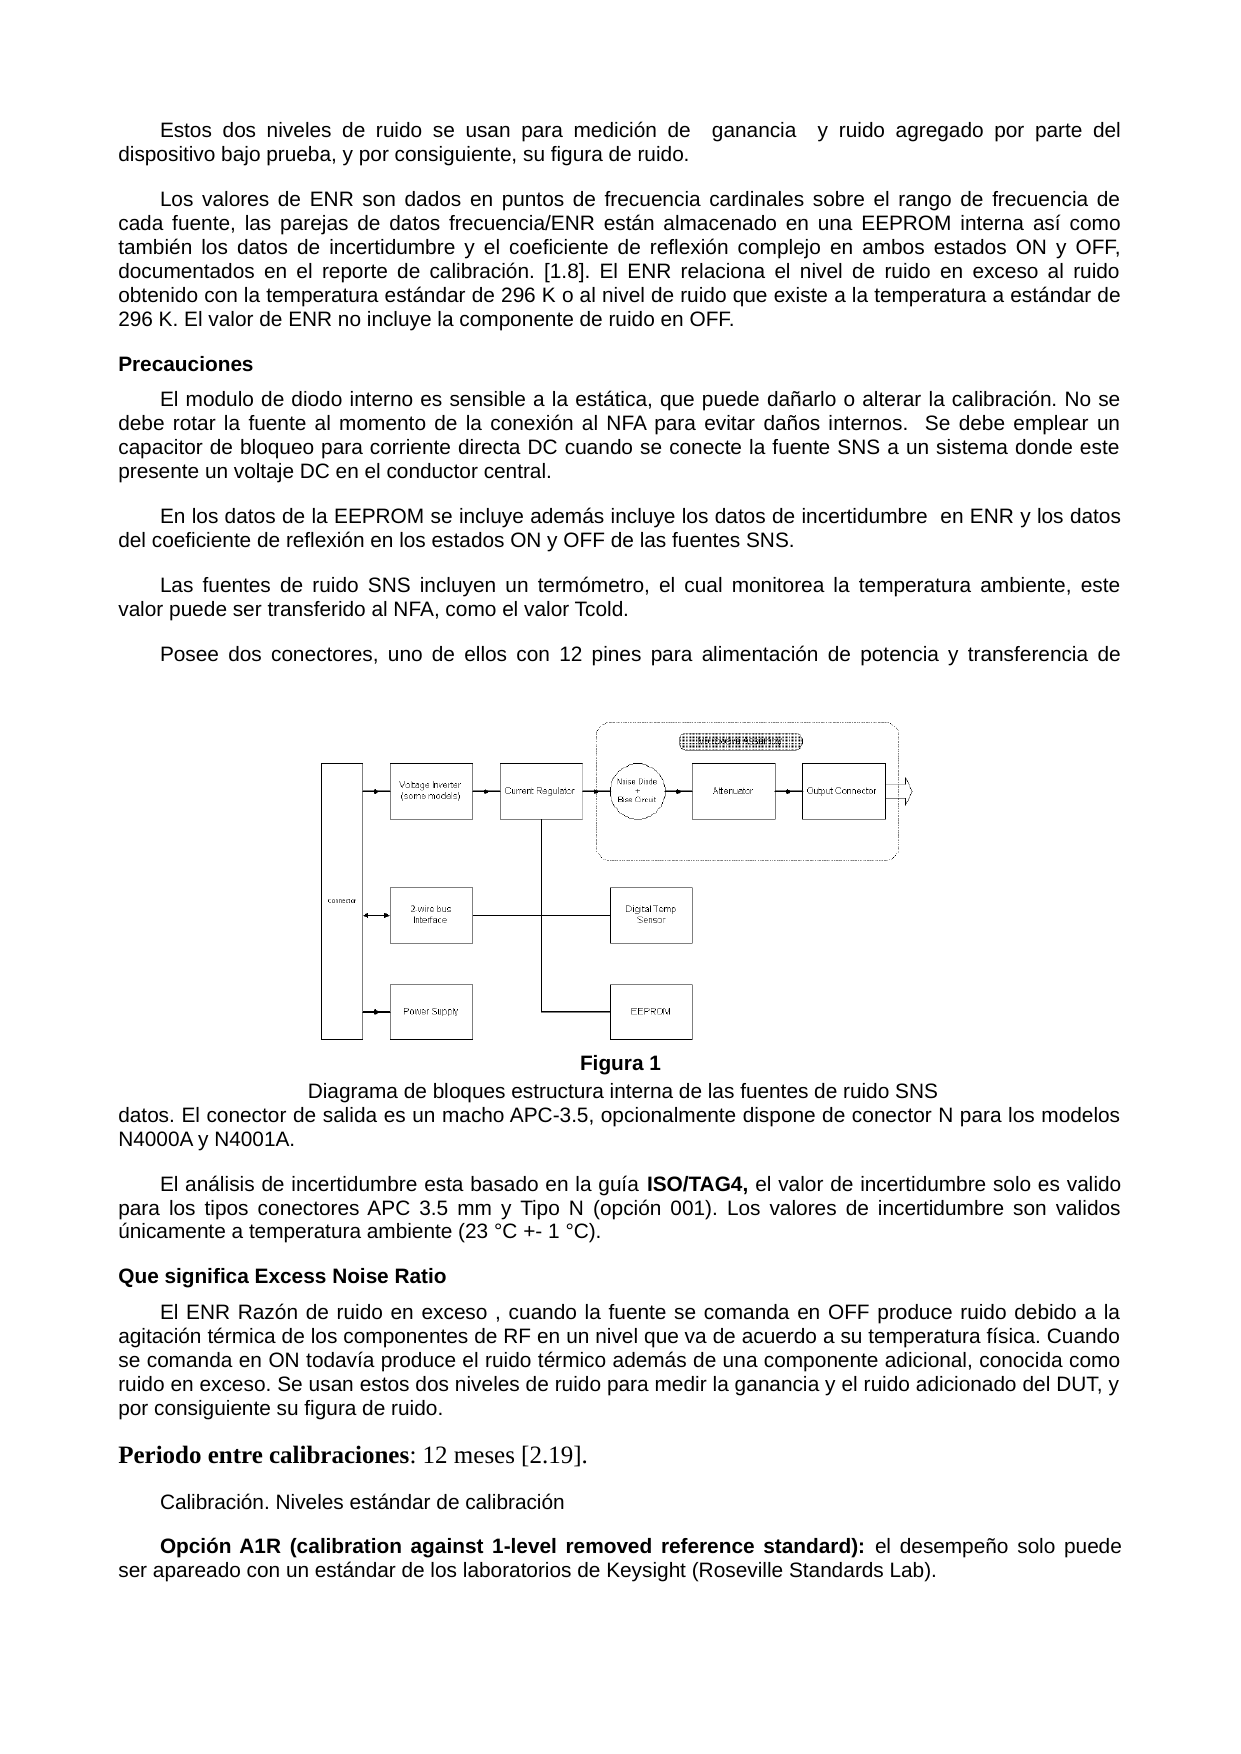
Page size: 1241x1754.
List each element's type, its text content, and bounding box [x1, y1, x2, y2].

text Diagrama de bloques estructura interna de las fuentes de ruido SNS [118, 1079, 1122, 1103]
text En los datos de la EEPROM se incluye además incluye los datos de incertidumbre en ENR y los datos del coeficiente de reflexión en los estados ON y OFF de las fuentes SNS. [118, 504, 1122, 552]
text Estos dos niveles de ruido se usan para medición de ganancia y ruido agregado por parte del dispositivo bajo prueba, y por consiguiente, su figura de ruido. [118, 118, 1122, 166]
text Las fuentes de ruido SNS incluyen un termómetro, el cual monitorea la temperatura ambiente, este valor puede ser transferido al NFA, como el valor Tcold. [118, 573, 1122, 621]
subtitle Precauciones [118, 351, 1122, 375]
text El análisis de incertidumbre esta basado en la guía ISO/TAG4, el valor de incertidumbre solo es valido para los tipos conectores APC 3.5 mm y Tipo N (opción 001). Los valores de incertidumbre son validos únicamente a temperatura ambiente (23 °C +- 1 °C). [118, 1171, 1122, 1243]
text Los valores de ENR son dados en puntos de frecuencia cardinales sobre el rango de frecuencia de cada fuente, las parejas de datos frecuencia/ENR están almacenado en una EEPROM interna así como también los datos de incertidumbre y el coeficiente de reflexión complejo en ambos estados ON y OFF, documentados en el reporte de calibración. [1.8]. El ENR relaciona el nivel de ruido en exceso al ruido obtenido con la temperatura estándar de 296 K o al nivel de ruido que existe a la temperatura a estándar de 296 K. El valor de ENR no incluye la componente de ruido en OFF. [118, 187, 1122, 331]
text datos. El conector de salida es un macho APC-3.5, opcionalmente dispone de conector N para los modelos N4000A y N4001A. [118, 1103, 1122, 1151]
text El ENR Razón de ruido en exceso , cuando la fuente se comanda en OFF produce ruido debido a la agitación térmica de los componentes de RF en un nivel que va de acuerdo a su temperatura física. Cuando se comanda en ON todavía produce el ruido térmico además de una componente adicional, conocida como ruido en exceso. Se usan estos dos niveles de ruido para medir la ganancia y el ruido adicionado del DUT, y por consiguiente su figura de ruido. [118, 1300, 1122, 1420]
subtitle Que significa Excess Noise Ratio [118, 1264, 1122, 1288]
text Figura 1 [118, 689, 1122, 1074]
picture [314, 710, 926, 1051]
text Periodo entre calibraciones: 12 meses [2.19]. [118, 1441, 1122, 1469]
text Posee dos conectores, uno de ellos con 12 pines para alimentación de potencia y transferencia de [118, 641, 1122, 687]
text El modulo de diodo interno es sensible a la estática, que puede dañarlo o alterar la calibración. No se debe rotar la fuente al momento de la conexión al NFA para evitar daños internos. Se debe emplear un capacitor de bloqueo para corriente directa DC cuando se conecte la fuente SNS a un sistema donde este presente un voltaje DC en el conductor central. [118, 387, 1122, 483]
text Calibración. Niveles estándar de calibración [118, 1489, 1122, 1513]
text Opción A1R (calibration against 1-level removed reference standard): el desempeño solo puede ser apareado con un estándar de los laboratorios de Keysight (Roseville Standards Lab). [118, 1534, 1122, 1582]
